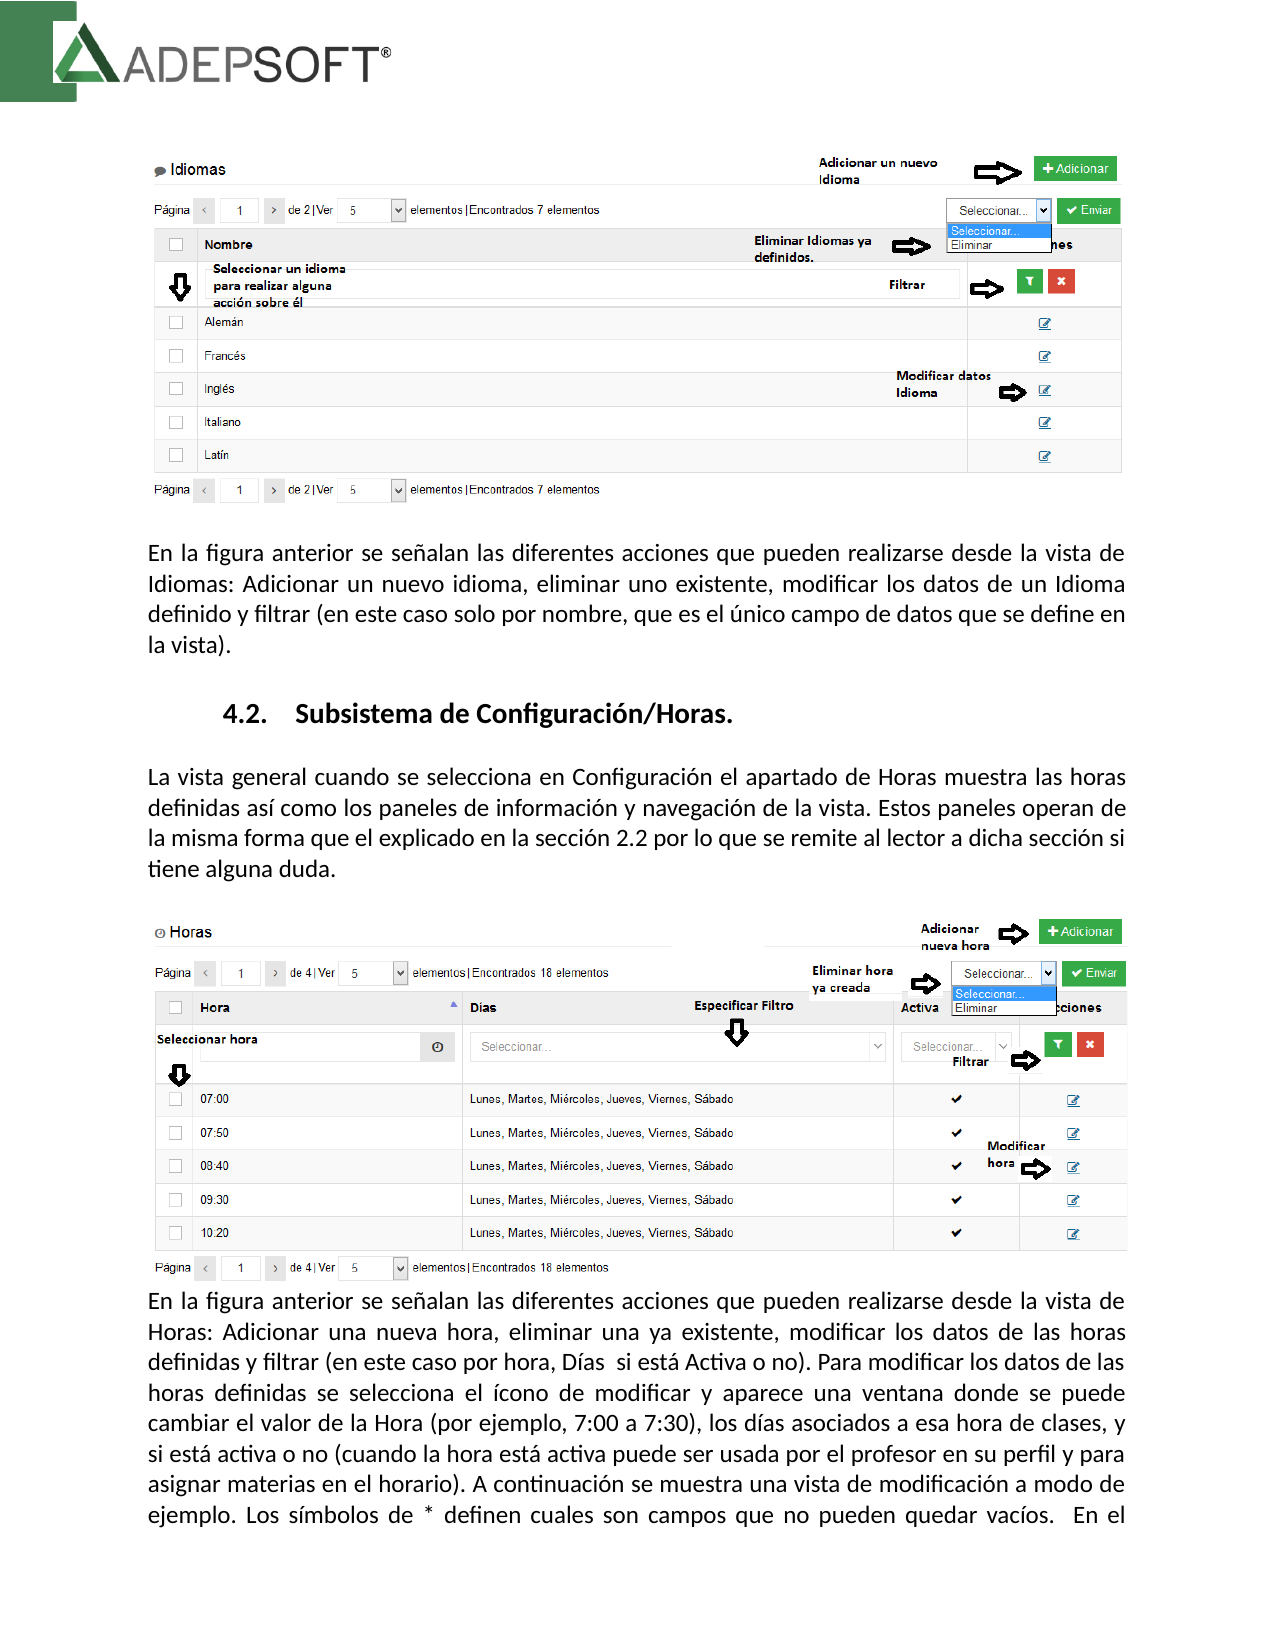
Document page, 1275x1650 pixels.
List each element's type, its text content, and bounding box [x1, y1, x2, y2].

text En la figura anterior se señalan las diferentes acciones que pueden realizarse desde la vista de Horas: Adicionar una nueva hora, eliminar una ya existente, modificar los datos de las horas definidas y filtrar (en este caso por hora, Días si está Activa o no). Para modificar los datos de las horas definidas se selecciona el ícono de modificar y aparece una ventana donde se puede cambiar el valor de la Hora (por ejemplo, 7:00 a 7:30), los días asociados a esa hora de clases, y si está activa o no (cuando la hora está activa puede ser usada por el profesor en su perfil y para asignar materias en el horario). A continuación se muestra una vista de modificación a modo de ejemplo. Los símbolos de * definen cuales son campos que no pueden quedar vacíos. En el [148, 1286, 1127, 1530]
picture [53, 21, 392, 83]
text La vista general cuando se selecciona en Configuración el apartado de Horas muestra las horas definidas así como los paneles de información y navegación de la vista. Estos paneles operan de la misma forma que el explicado en la sección 2.2 por lo que se remite al lector a dicha sección si tiene alguna duda. [148, 761, 1127, 883]
text En la figura anterior se señalan las diferentes acciones que pueden realizarse desde la vista de Idiomas: Adicionar un nuevo idioma, eliminar uno existente, modificar los datos de un Idioma definido y filtrar (en este caso solo por nombre, que es el único campo de datos que se define en la vista). [148, 537, 1127, 659]
list Subsistema de Configuración/Horas. [223, 695, 1127, 731]
